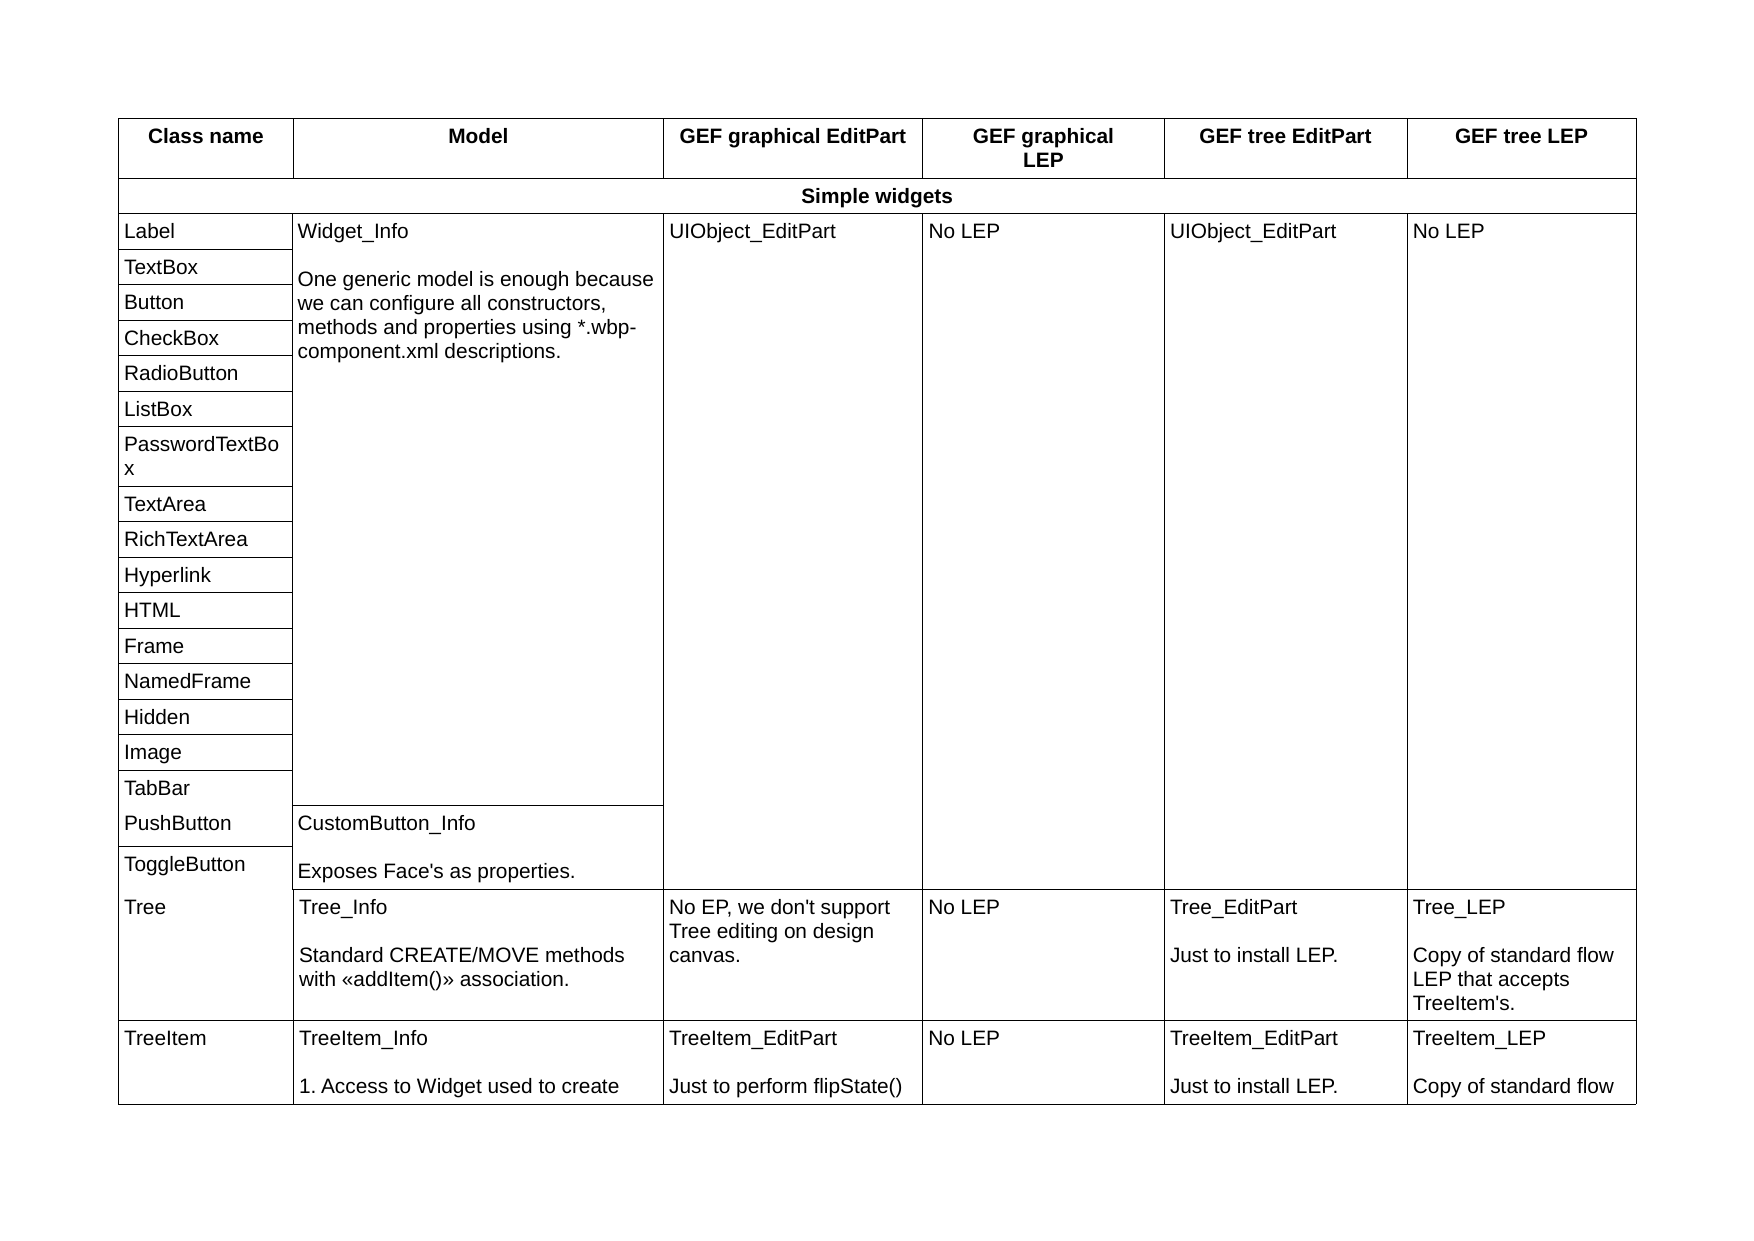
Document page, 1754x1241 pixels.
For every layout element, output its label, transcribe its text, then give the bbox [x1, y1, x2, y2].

table_cell UIObject_EditPart [664, 214, 922, 889]
table_cell No LEP [923, 890, 1164, 1020]
table_header PushButton [119, 805, 292, 846]
table_cell Tree_LEP Copy of standard flow LEP that accepts TreeItem's. [1408, 890, 1636, 1020]
table_cell No EP, we don't support Tree editing on design canvas. [664, 890, 922, 1020]
table_header Label [119, 214, 292, 249]
table_header GEF tree EditPart [1165, 119, 1407, 178]
table_cell Frame [119, 629, 292, 663]
table_cell No LEP [1408, 214, 1636, 889]
table_cell TabBar [119, 771, 292, 805]
table_header Class name [119, 119, 293, 178]
table_cell RichTextArea [119, 522, 292, 557]
table_header Model [294, 119, 663, 178]
table_cell PasswordTextBox [119, 427, 292, 486]
table_cell TreeItem_EditPart Just to install LEP. [1165, 1021, 1407, 1104]
table_cell TextArea [119, 487, 292, 521]
table_cell ListBox [119, 392, 292, 426]
table_cell Image [119, 735, 292, 770]
table_cell No LEP [923, 1021, 1164, 1104]
table_cell TreeItem_LEP Copy of standard flow [1408, 1021, 1636, 1104]
table_cell ToggleButton [119, 847, 292, 889]
table_cell Hyperlink [119, 558, 292, 592]
table_cell CheckBox [119, 321, 292, 355]
table_cell TreeItem_EditPart Just to perform flipState() [664, 1021, 922, 1104]
table_cell Tree [119, 889, 293, 1020]
table_header GEF tree LEP [1408, 119, 1636, 178]
table_cell Simple widgets [119, 179, 1636, 213]
table_cell Button [119, 285, 292, 320]
table_cell No LEP [923, 214, 1164, 889]
table_cell HTML [119, 593, 292, 628]
table_cell UIObject_EditPart [1165, 214, 1407, 889]
table_cell NamedFrame [119, 664, 292, 699]
table_cell CustomButton_Info Exposes Face's as properties. [293, 806, 663, 889]
table_header Widget_Info One generic model is enough because we can configure all constructors, methods and properties using *.wbp-component.xml descriptions. [293, 214, 663, 805]
table_cell Tree_EditPart Just to install LEP. [1165, 890, 1407, 1020]
table_cell RadioButton [119, 356, 292, 391]
table_cell TreeItem_Info 1. Access to Widget used to create [294, 1021, 663, 1104]
table_header GEF graphical LEP [923, 119, 1164, 178]
table_cell TextBox [119, 250, 292, 284]
table_cell Hidden [119, 700, 292, 734]
table_cell Tree_Info Standard CREATE/MOVE methods with «addItem()» association. [294, 890, 663, 1020]
table_header GEF graphical EditPart [664, 119, 922, 178]
table_cell TreeItem [119, 1021, 293, 1104]
